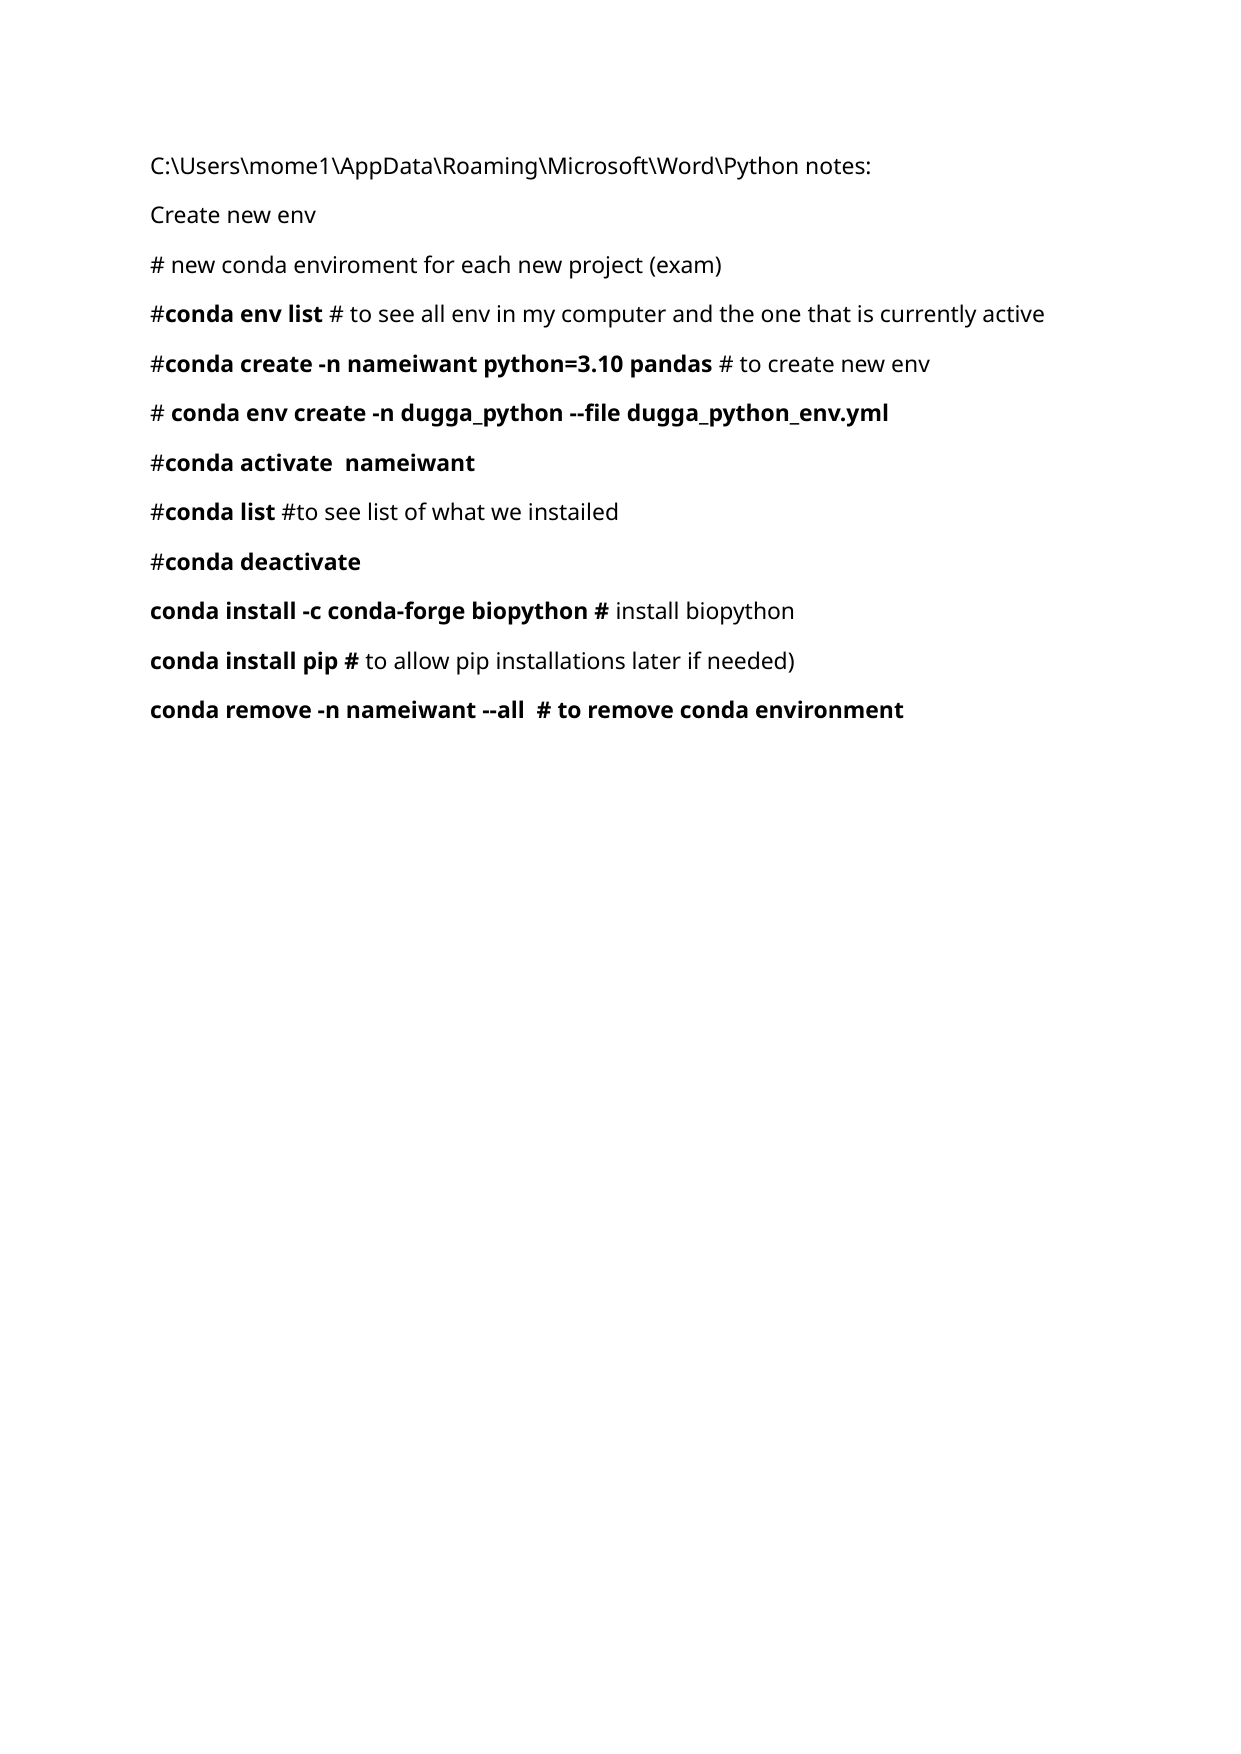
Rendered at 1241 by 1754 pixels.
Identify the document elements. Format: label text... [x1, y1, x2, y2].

text # conda env create -n dugga_python --file dugga_python_env.yml [150, 397, 1090, 429]
text C:\Users\mome1\AppData\Roaming\Microsoft\Word\Python notes: [150, 150, 1090, 181]
text conda install -c conda-forge biopython # install biopython [150, 595, 1090, 627]
text #conda env list # to see all env in my computer and the one that is currently active [150, 298, 1090, 330]
text # new conda enviroment for each new project (exam) [150, 249, 1090, 280]
text #conda create -n nameiwant python=3.10 pandas # to create new env [150, 348, 1090, 379]
text #conda activate nameiwant [150, 447, 1090, 478]
text conda remove -n nameiwant --all # to remove conda environment [150, 694, 1090, 726]
text Create new env [150, 199, 1090, 231]
text #conda deactivate [150, 546, 1090, 577]
text #conda list #to see list of what we instailed [150, 496, 1090, 528]
text conda install pip # to allow pip installations later if needed) [150, 645, 1090, 676]
